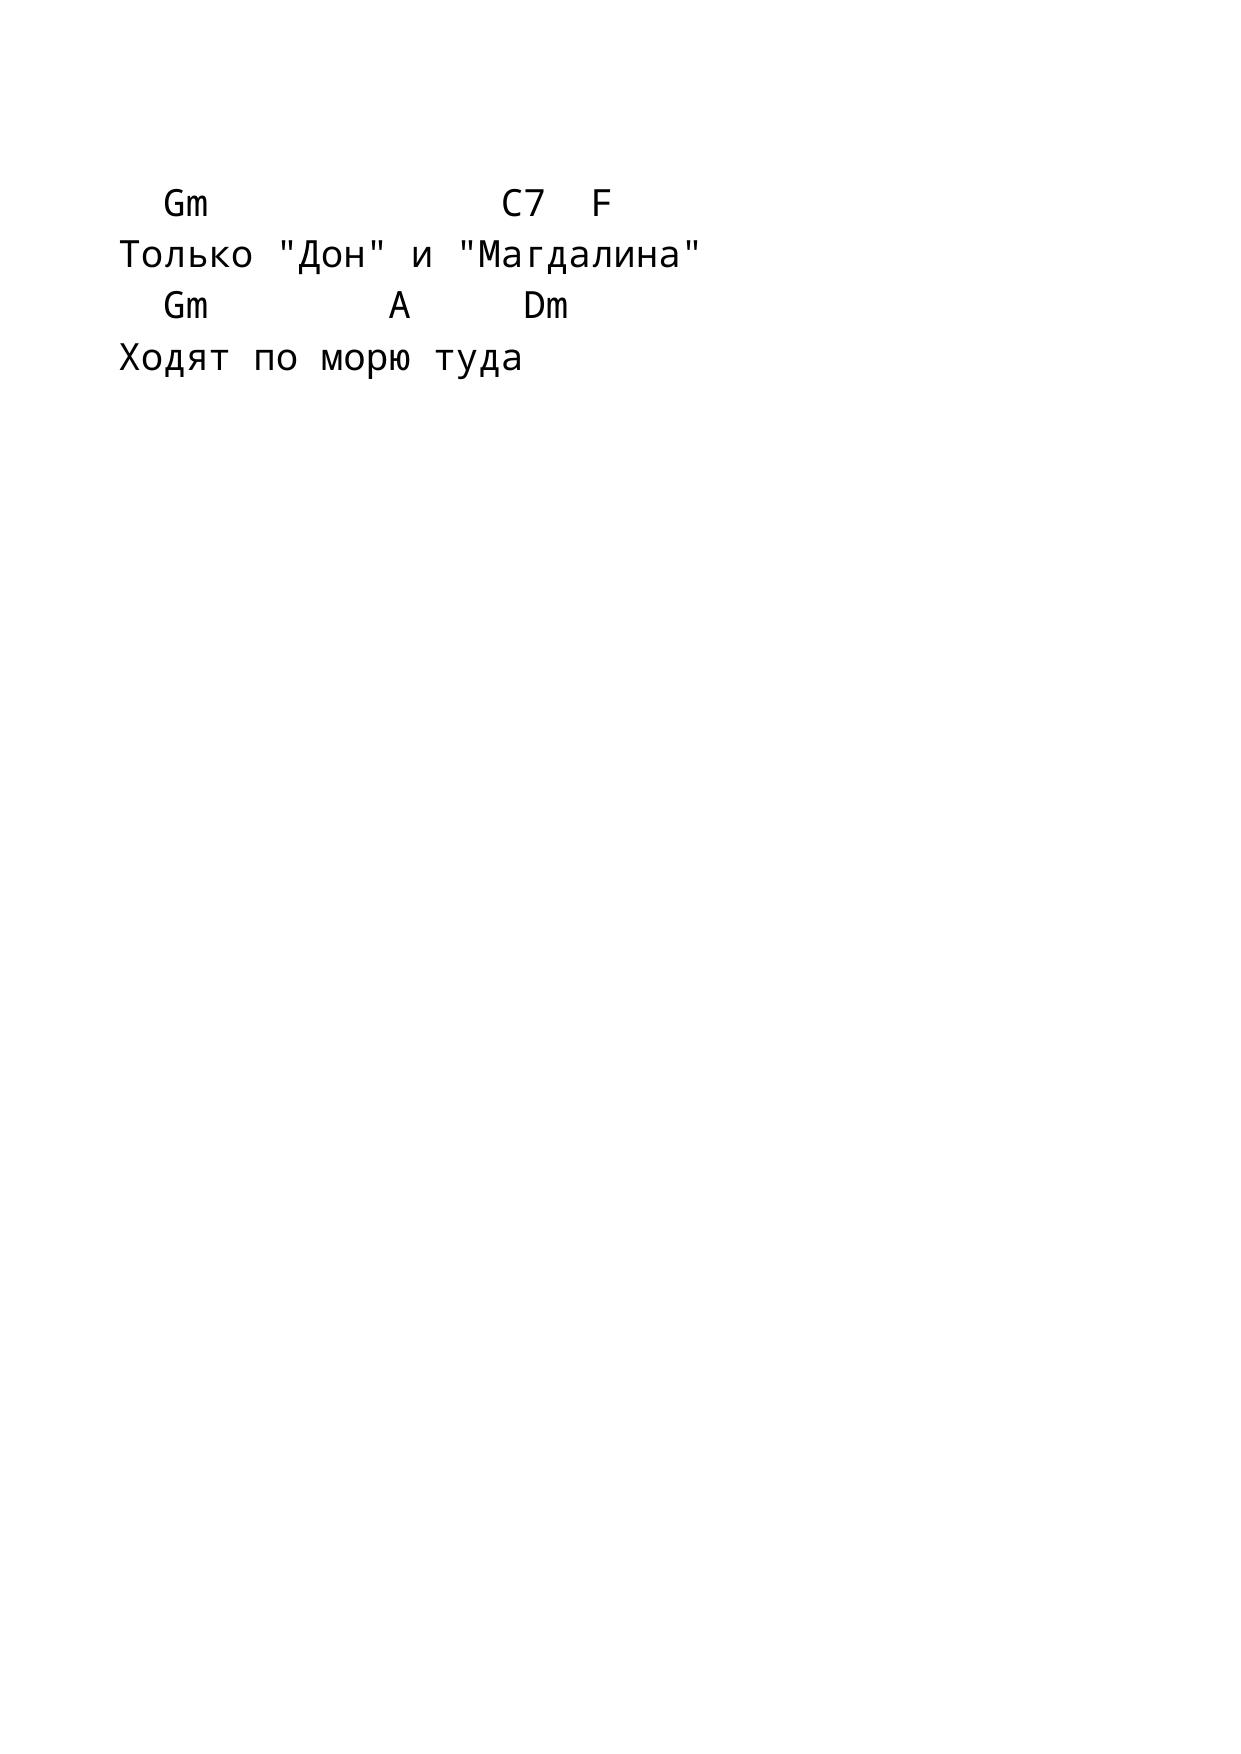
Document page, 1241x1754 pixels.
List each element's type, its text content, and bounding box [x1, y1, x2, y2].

text Ходят по морю туда [118, 330, 1122, 381]
text Gm C7 F [118, 176, 1122, 228]
text Gm A Dm [118, 279, 1122, 330]
text Только "Дон" и "Магдалина" [118, 228, 1122, 279]
